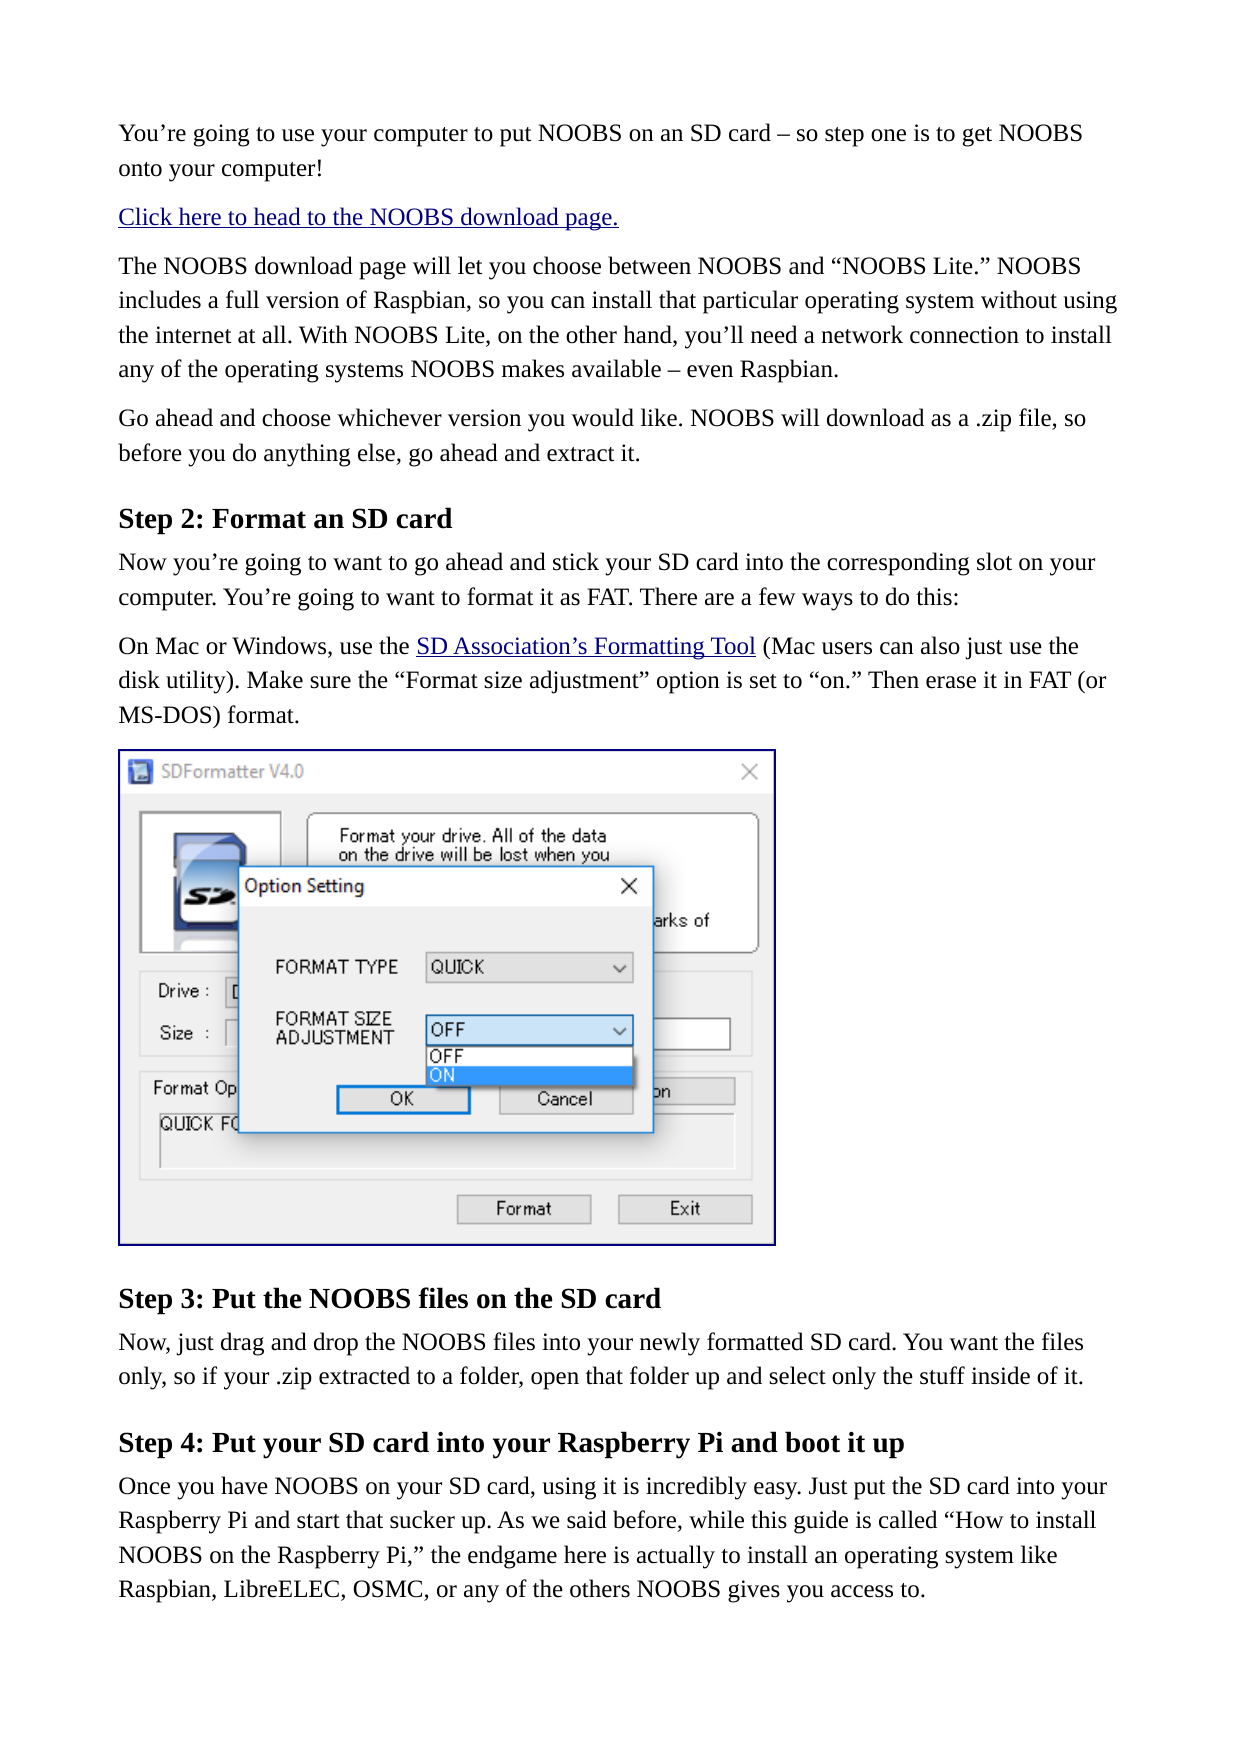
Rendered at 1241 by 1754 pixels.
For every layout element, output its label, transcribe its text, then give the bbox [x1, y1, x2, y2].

text You’re going to use your computer to put NOOBS on an SD card – so step one is to get NOOBS onto your computer! [118, 118, 1122, 181]
text Click here to head to the NOOBS download page. [118, 202, 1122, 230]
text Now, just drag and drop the NOOBS files into your newly formatted SD card. You want the files only, so if your .zip extracted to a folder, open that folder up and select only the stuff inside of it. [118, 1327, 1122, 1390]
text Once you have NOOBS on your SD card, using it is incredibly easy. Just put the SD card into your Raspberry Pi and start that sucker up. As we said before, while this guide is called “How to install NOOBS on the Raspberry Pi,” the endgame here is actually to install an operating system like Raspbian, LibreELEC, OSMC, or any of the others NOOBS gives you access to. [118, 1471, 1122, 1603]
text On Mac or Windows, use the SD Association’s Formatting Tool (Mac users can also just use the disk utility). Make sure the “Format size adjustment” option is set to “on.” Then erase it in FAT (or MS-DOS) format. [118, 631, 1122, 729]
picture [120, 751, 774, 1244]
text Go ahead and choose whichever version you would like. NOOBS will download as a .zip file, so before you do anything else, go ahead and extract it. [118, 403, 1122, 466]
subtitle Step 3: Put the NOOBS files on the SD card [118, 1281, 1122, 1314]
subtitle Step 4: Put your SD card into your Raspberry Pi and boot it up [118, 1425, 1122, 1458]
text Now you’re going to want to go ahead and stick your SD card into the corresponding slot on your computer. You’re going to want to format it as FAT. There are a few ways to do this: [118, 547, 1122, 611]
subtitle Step 2: Format an SD card [118, 501, 1122, 535]
text The NOOBS download page will let you choose between NOOBS and “NOOBS Lite.” NOOBS includes a full version of Raspbian, so you can install that particular operating system without using the internet at all. With NOOBS Lite, on the other hand, you’ll need a network connection to install any of the operating systems NOOBS makes available – even Raspbian. [118, 251, 1122, 383]
